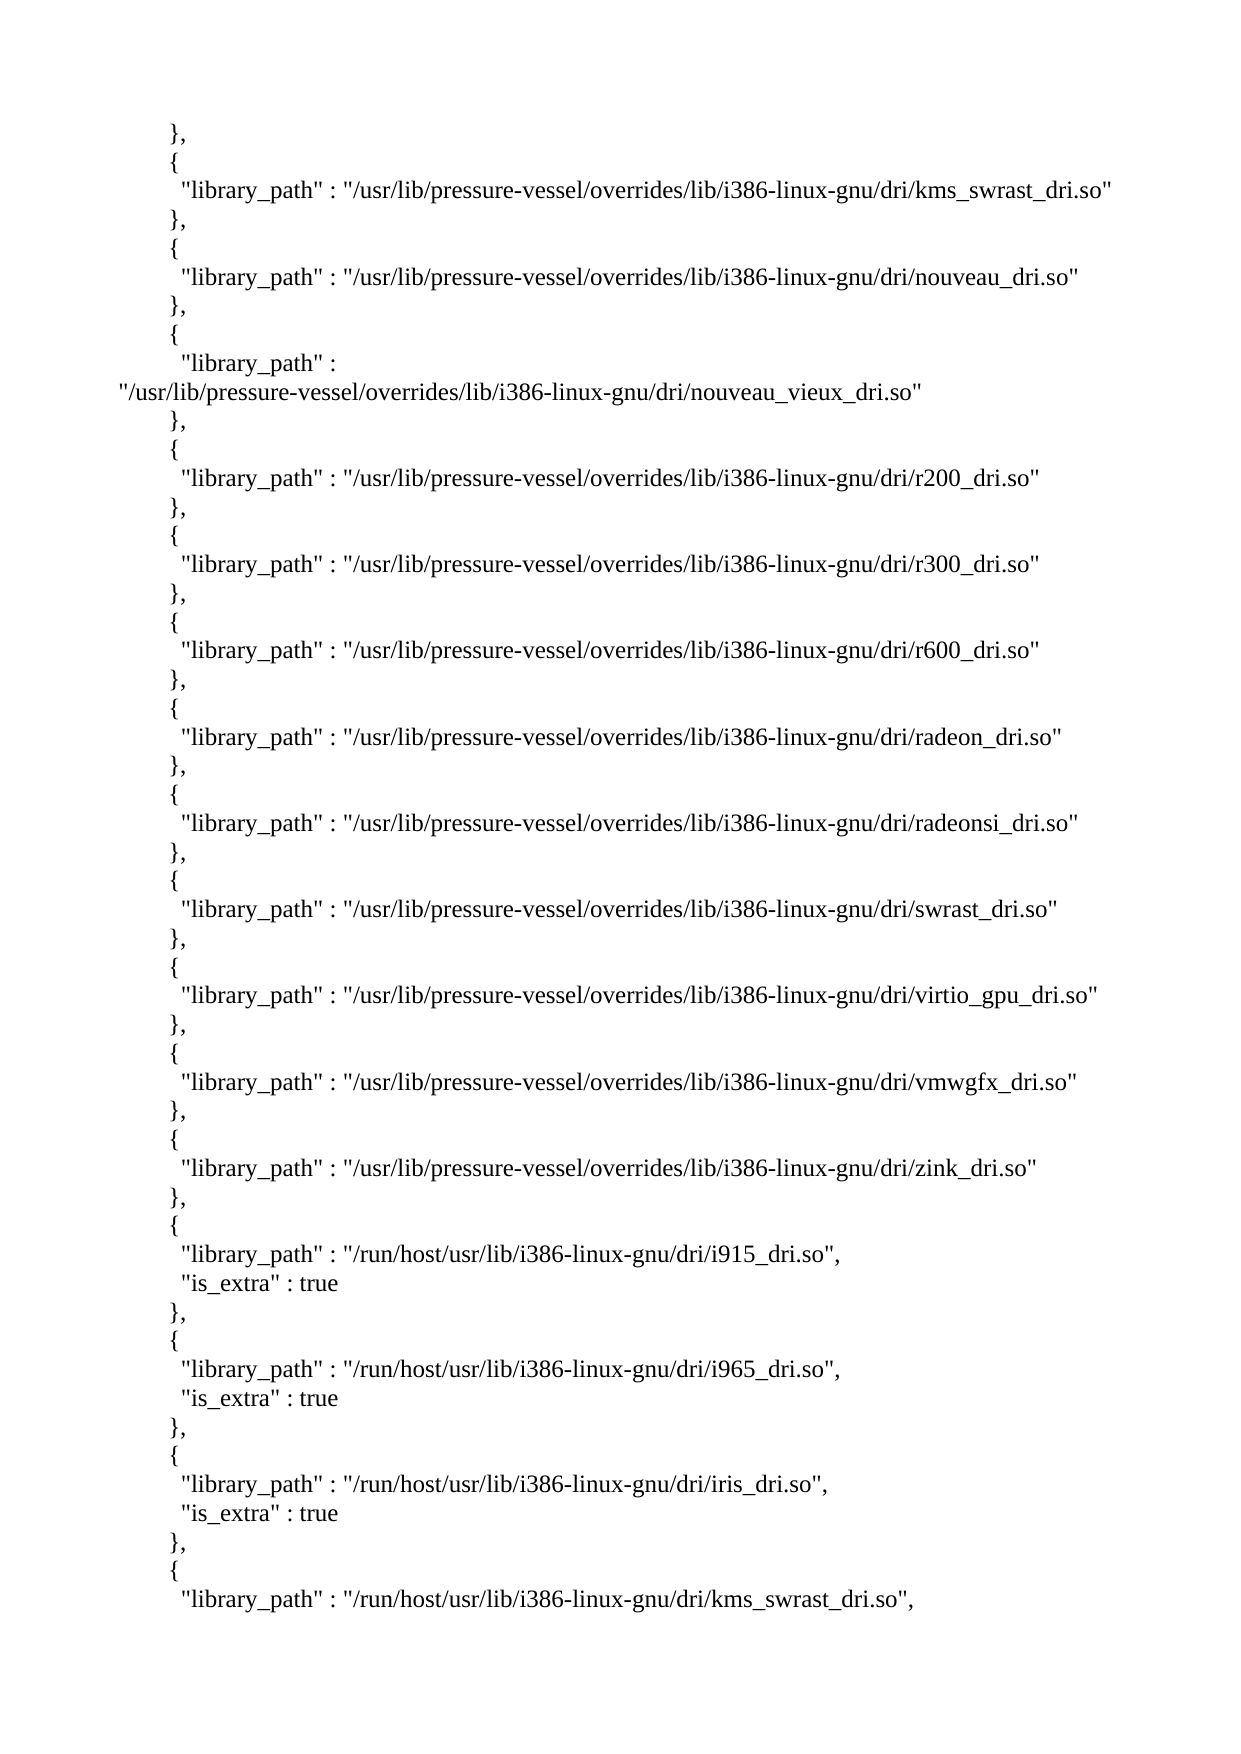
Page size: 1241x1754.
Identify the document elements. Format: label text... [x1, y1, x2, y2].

text }, [118, 204, 1122, 233]
text "library_path" : "/usr/lib/pressure-vessel/overrides/lib/i386-linux-gnu/dri/r200_dri.so" [118, 463, 1122, 492]
text { [118, 1038, 1122, 1067]
text "is_extra" : true [118, 1383, 1122, 1412]
text { [118, 521, 1122, 549]
text }, [118, 118, 1122, 147]
text }, [118, 492, 1122, 521]
text "library_path" : "/usr/lib/pressure-vessel/overrides/lib/i386-linux-gnu/dri/kms_swrast_dri.so" [118, 176, 1122, 204]
text { [118, 693, 1122, 722]
text }, [118, 291, 1122, 319]
text "is_extra" : true [118, 1498, 1122, 1527]
text "library_path" : "/run/host/usr/lib/i386-linux-gnu/dri/i915_dri.so", [118, 1239, 1122, 1268]
text }, [118, 923, 1122, 952]
text }, [118, 1412, 1122, 1441]
text { [118, 1124, 1122, 1153]
text "library_path" : "/usr/lib/pressure-vessel/overrides/lib/i386-linux-gnu/dri/vmwgfx_dri.so" [118, 1067, 1122, 1096]
text }, [118, 1527, 1122, 1556]
text "library_path" : "/run/host/usr/lib/i386-linux-gnu/dri/i965_dri.so", [118, 1354, 1122, 1383]
text }, [118, 751, 1122, 779]
text { [118, 1441, 1122, 1469]
text { [118, 319, 1122, 348]
text }, [118, 837, 1122, 866]
text "library_path" : "/usr/lib/pressure-vessel/overrides/lib/i386-linux-gnu/dri/swrast_dri.so" [118, 894, 1122, 923]
text "library_path" : "/usr/lib/pressure-vessel/overrides/lib/i386-linux-gnu/dri/nouveau_dri.so" [118, 262, 1122, 291]
text }, [118, 578, 1122, 607]
text }, [118, 1182, 1122, 1211]
text "library_path" : "/usr/lib/pressure-vessel/overrides/lib/i386-linux-gnu/dri/r600_dri.so" [118, 636, 1122, 664]
text "is_extra" : true [118, 1268, 1122, 1297]
text }, [118, 1297, 1122, 1326]
text "library_path" : "/usr/lib/pressure-vessel/overrides/lib/i386-linux-gnu/dri/virtio_gpu_dri.so" [118, 981, 1122, 1009]
text "library_path" : "/usr/lib/pressure-vessel/overrides/lib/i386-linux-gnu/dri/radeonsi_dri.so" [118, 808, 1122, 837]
text "library_path" : "/usr/lib/pressure-vessel/overrides/lib/i386-linux-gnu/dri/radeon_dri.so" [118, 722, 1122, 751]
text { [118, 952, 1122, 981]
text }, [118, 664, 1122, 693]
text { [118, 233, 1122, 262]
text { [118, 1556, 1122, 1584]
text { [118, 1211, 1122, 1239]
text { [118, 434, 1122, 463]
text "library_path" : "/run/host/usr/lib/i386-linux-gnu/dri/iris_dri.so", [118, 1469, 1122, 1498]
text "library_path" : "/usr/lib/pressure-vessel/overrides/lib/i386-linux-gnu/dri/nouveau_vieux_dri.so" [118, 348, 1122, 406]
text "library_path" : "/usr/lib/pressure-vessel/overrides/lib/i386-linux-gnu/dri/zink_dri.so" [118, 1153, 1122, 1182]
text "library_path" : "/usr/lib/pressure-vessel/overrides/lib/i386-linux-gnu/dri/r300_dri.so" [118, 549, 1122, 578]
text { [118, 147, 1122, 176]
text "library_path" : "/run/host/usr/lib/i386-linux-gnu/dri/kms_swrast_dri.so", [118, 1584, 1122, 1613]
text { [118, 779, 1122, 808]
text { [118, 1326, 1122, 1354]
text }, [118, 406, 1122, 434]
text { [118, 607, 1122, 636]
text }, [118, 1009, 1122, 1038]
text { [118, 866, 1122, 894]
text }, [118, 1096, 1122, 1124]
